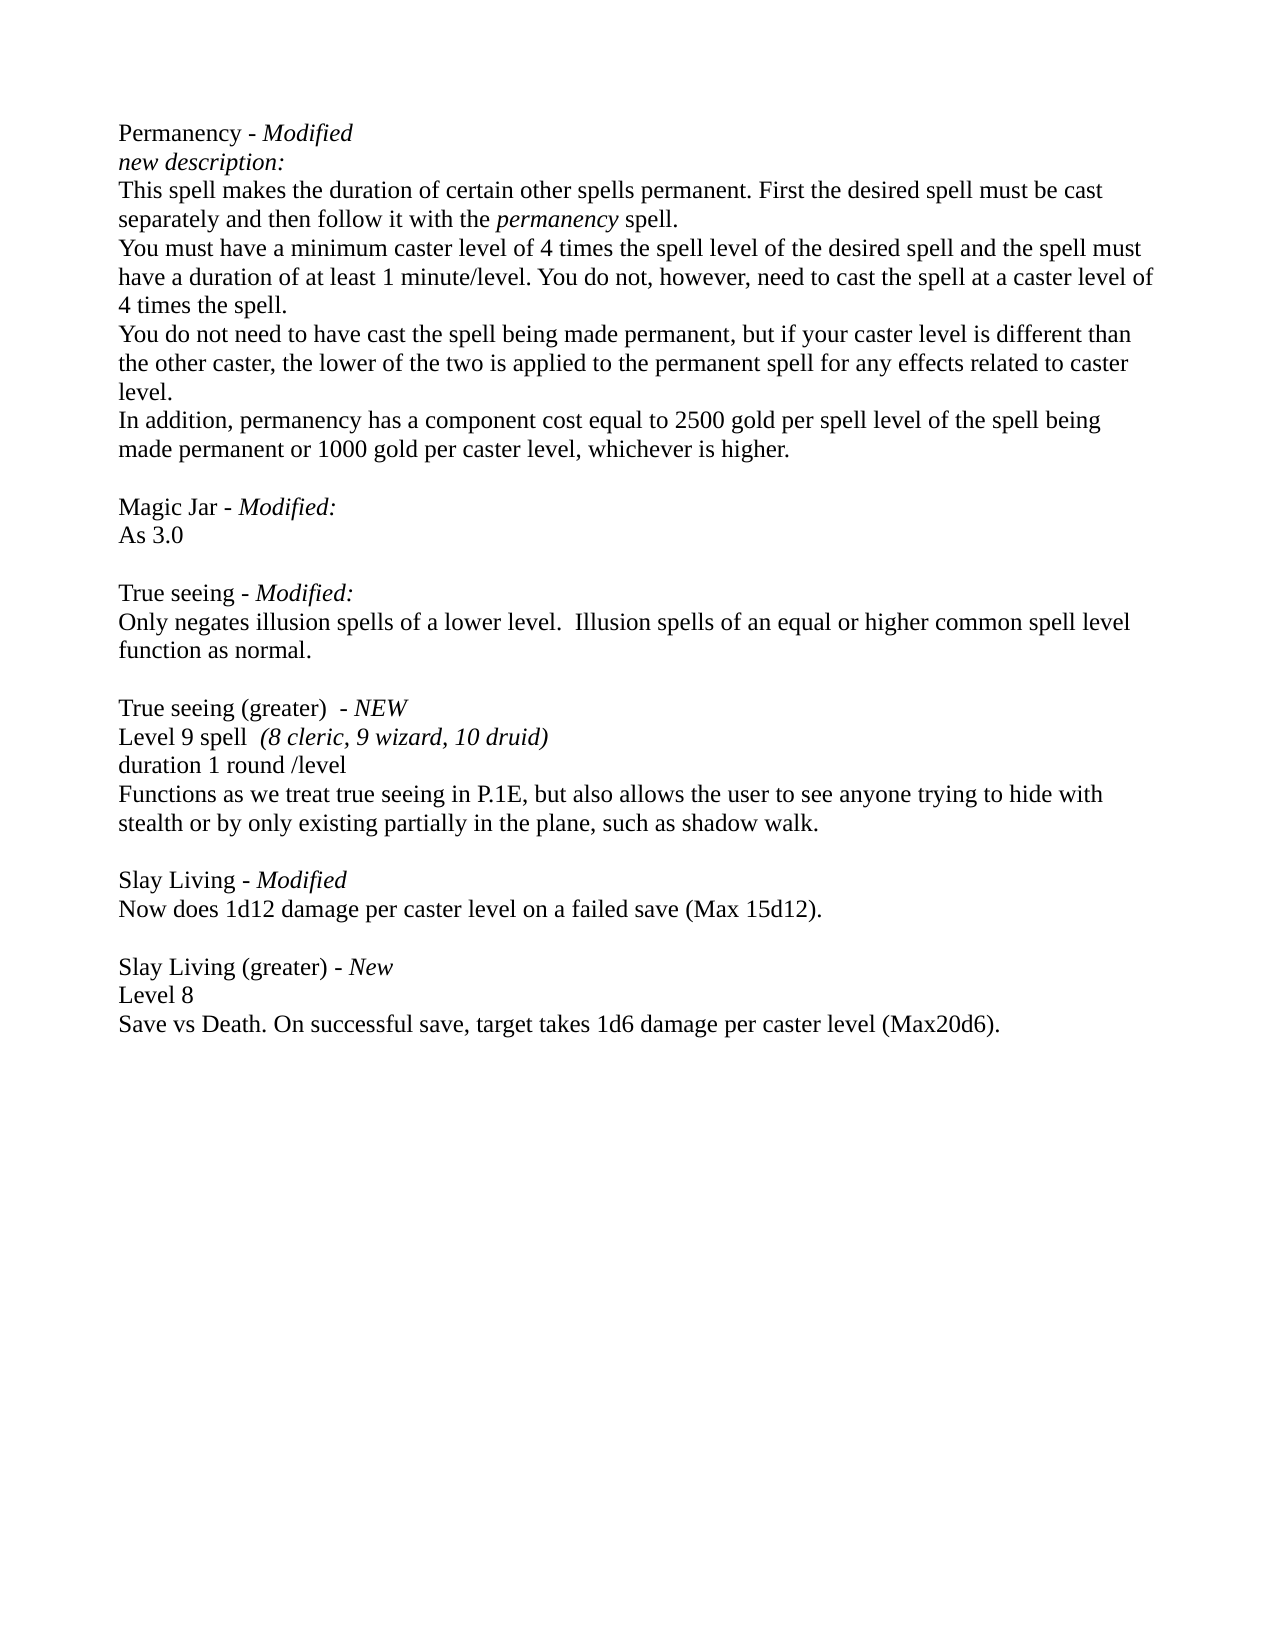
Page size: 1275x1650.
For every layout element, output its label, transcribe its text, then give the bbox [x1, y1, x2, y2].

text Permanency - Modified [118, 118, 1157, 147]
text Functions as we treat true seeing in P.1E, but also allows the user to see anyone trying to hide with stealth or by only existing partially in the plane, such as shadow walk. [118, 779, 1157, 837]
text As 3.0 [118, 521, 1157, 549]
text In addition, permanency has a component cost equal to 2500 gold per spell level of the spell being made permanent or 1000 gold per caster level, whichever is higher. [118, 406, 1157, 463]
text Magic Jar - Modified: [118, 492, 1157, 521]
text Only negates illusion spells of a lower level. Illusion spells of an equal or higher common spell level function as normal. [118, 607, 1157, 664]
text Level 9 spell (8 cleric, 9 wizard, 10 druid) duration 1 round /level [118, 722, 1157, 779]
text new description: [118, 147, 1157, 176]
text You do not need to have cast the spell being made permanent, but if your caster level is different than the other caster, the lower of the two is applied to the permanent spell for any effects related to caster level. [118, 319, 1157, 406]
text You must have a minimum caster level of 4 times the spell level of the desired spell and the spell must have a duration of at least 1 minute/level. You do not, however, need to cast the spell at a caster level of 4 times the spell. [118, 233, 1157, 319]
text Slay Living - Modified Now does 1d12 damage per caster level on a failed save (Max 15d12). [118, 866, 1157, 923]
text This spell makes the duration of certain other spells permanent. First the desired spell must be cast separately and then follow it with the permanency spell. [118, 176, 1157, 233]
text True seeing - Modified: [118, 578, 1157, 607]
text True seeing (greater) - NEW [118, 693, 1157, 722]
text Slay Living (greater) - New Level 8 Save vs Death. On successful save, target takes 1d6 damage per caster level (Max20d6). [118, 952, 1157, 1038]
